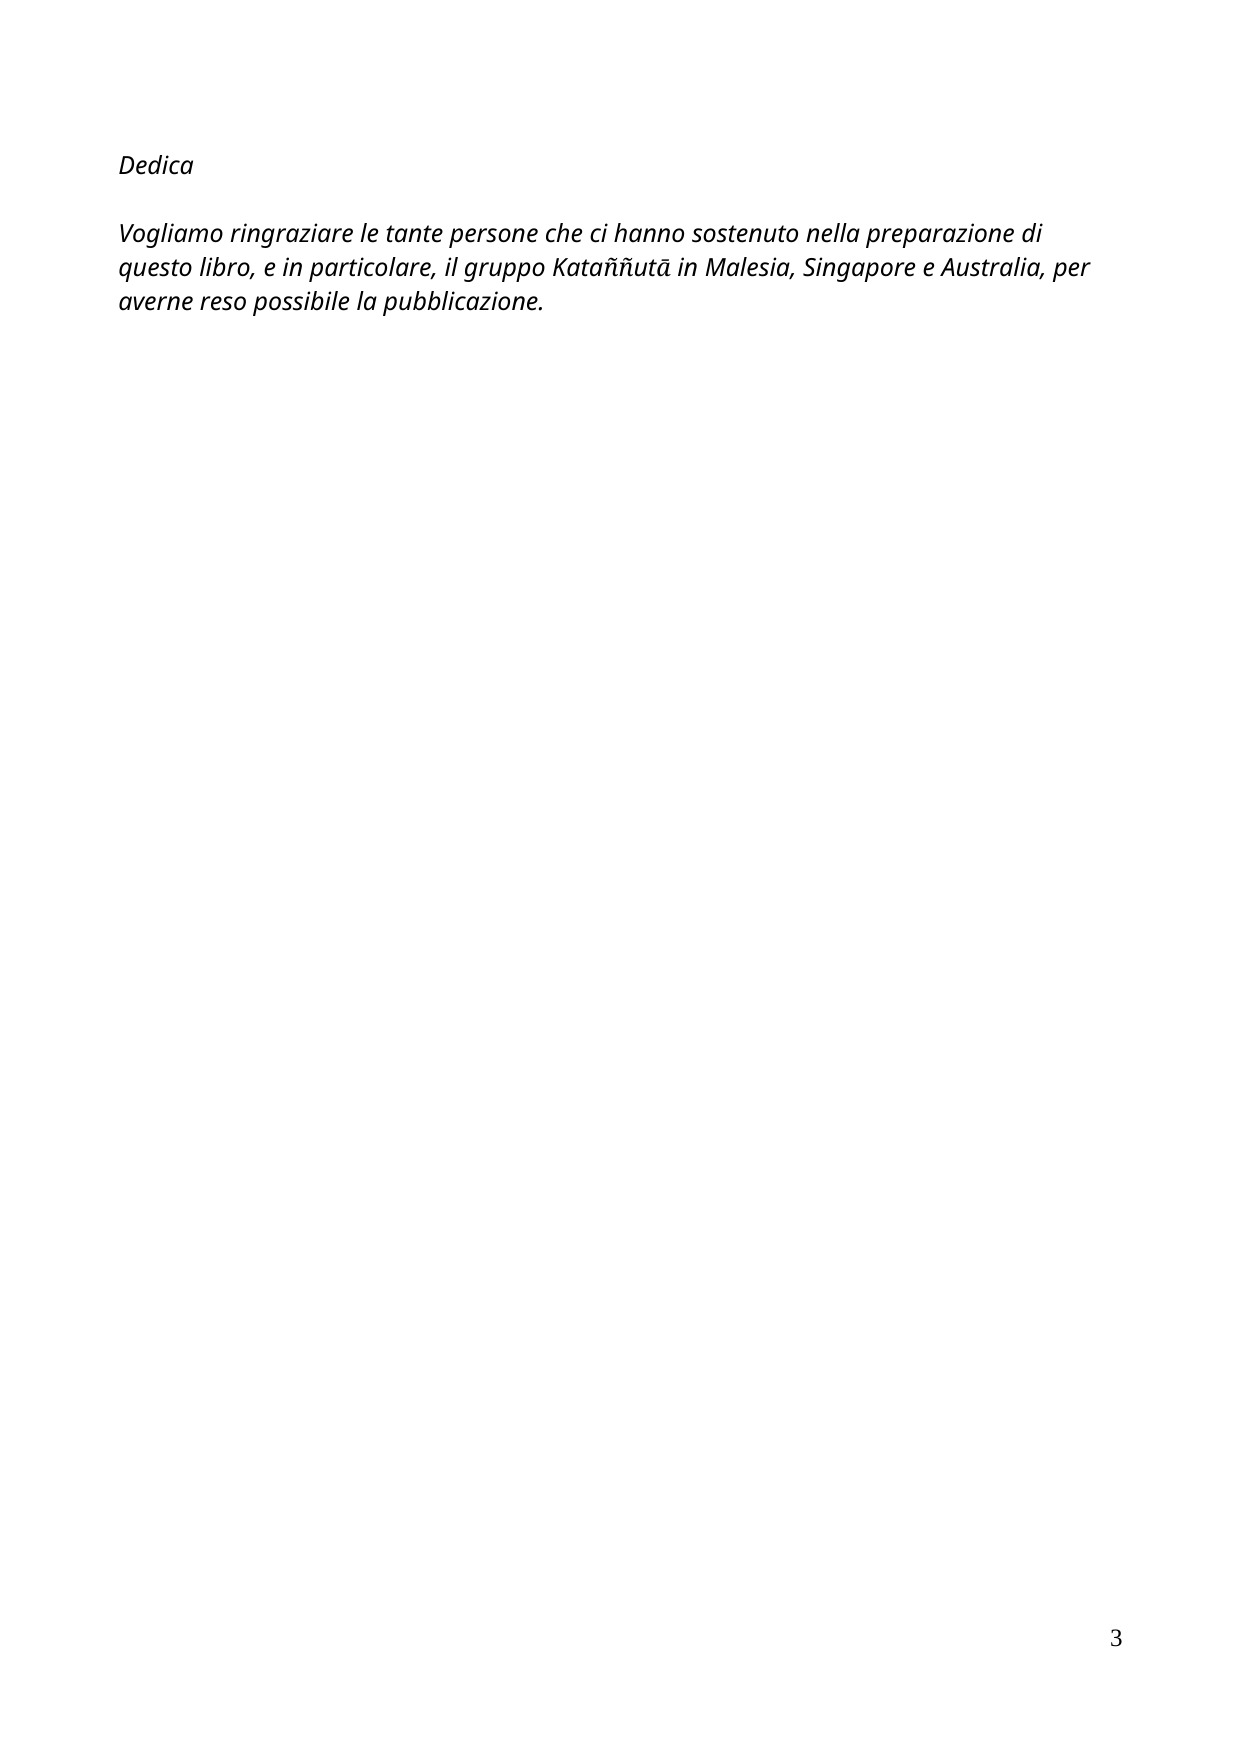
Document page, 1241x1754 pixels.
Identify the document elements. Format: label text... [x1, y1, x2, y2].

text Dedica [118, 148, 1122, 182]
text Vogliamo ringraziare le tante persone che ci hanno sostenuto nella preparazione di questo libro, e in particolare, il gruppo Kataññutā in Malesia, Singapore e Australia, per averne reso possibile la pubblicazione. [118, 216, 1122, 318]
